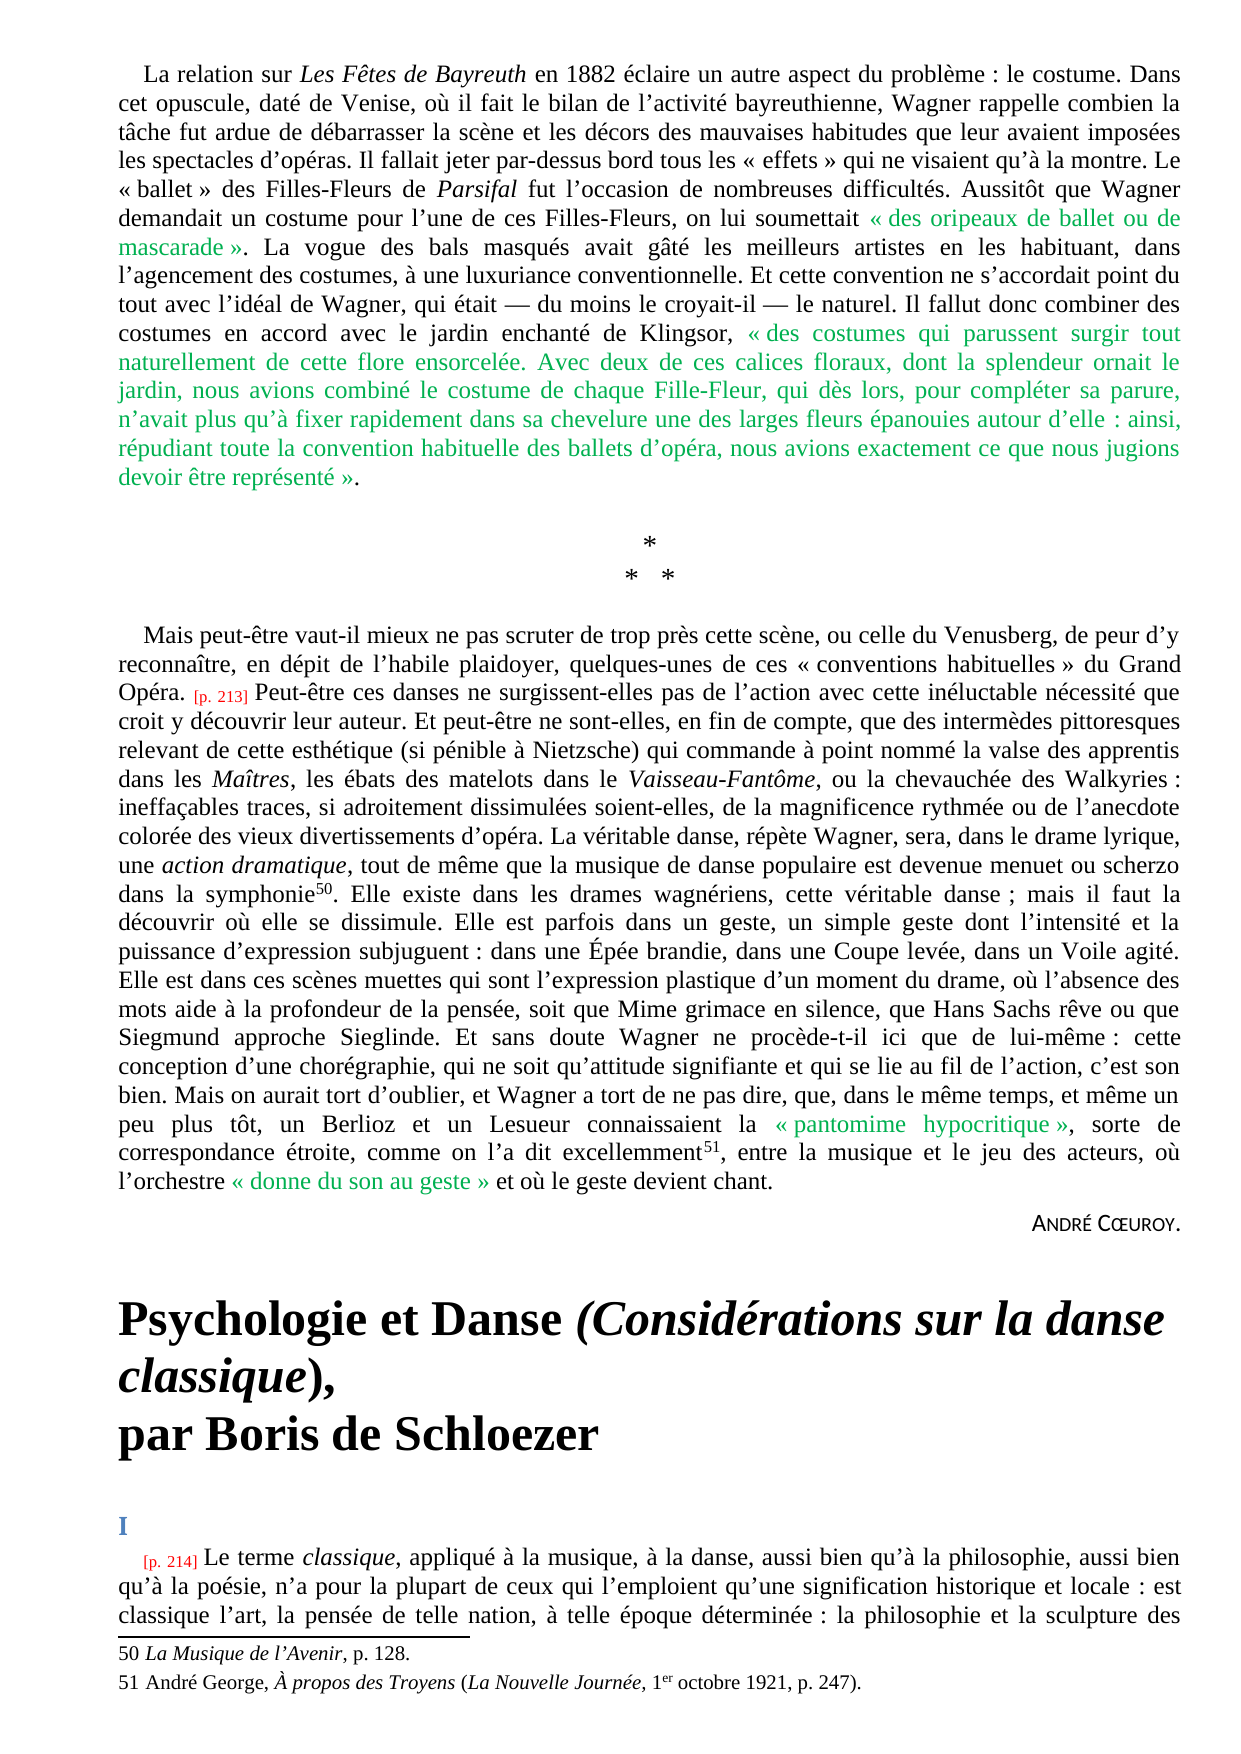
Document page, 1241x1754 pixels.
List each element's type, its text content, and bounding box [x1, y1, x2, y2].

text André Cœuroy. [118, 1207, 1181, 1238]
text La relation sur Les Fêtes de Bayreuth en 1882 éclaire un autre aspect du problème : le costume. Dans cet opuscule, daté de Venise, où il fait le bilan de l’activité bayreuthienne, Wagner rappelle combien la tâche fut ardue de débarrasser la scène et les décors des mauvaises habitudes que leur avaient imposées les spectacles d’opéras. Il fallait jeter par-dessus bord tous les « effets » qui ne visaient qu’à la montre. Le « ballet » des Filles-Fleurs de Parsifal fut l’occasion de nombreuses difficultés. Aussitôt que Wagner demandait un costume pour l’une de ces Filles-Fleurs, on lui soumettait « des oripeaux de ballet ou de mascarade ». La vogue des bals masqués avait gâté les meilleurs artistes en les habituant, dans l’agencement des costumes, à une luxuriance conventionnelle. Et cette convention ne s’accordait point du tout avec l’idéal de Wagner, qui était — du moins le croyait-il — le naturel. Il fallut donc combiner des costumes en accord avec le jardin enchanté de Klingsor, « des costumes qui parussent surgir tout naturellement de cette flore ensorcelée. Avec deux de ces calices floraux, dont la splendeur ornait le jardin, nous avions combiné le costume de chaque Fille-Fleur, qui dès lors, pour compléter sa parure, n’avait plus qu’à fixer rapidement dans sa chevelure une des larges fleurs épanouies autour d’elle : ainsi, répudiant toute la convention habituelle des ballets d’opéra, nous avions exactement ce que nous jugions devoir être représenté ». [118, 59, 1181, 490]
text [p. 214] Le terme classique, appliqué à la musique, à la danse, aussi bien qu’à la philosophie, aussi bien qu’à la poésie, n’a pour la plupart de ceux qui l’emploient qu’une signification historique et locale : est classique l’art, la pensée de telle nation, à telle époque déterminée : la philosophie et la sculpture des [118, 1542, 1181, 1628]
text La Musique de l’Avenir, p. 128. [118, 1637, 1181, 1666]
text * * * [118, 528, 1181, 595]
subtitle Psychologie et Danse (Considérations sur la danse classique), par Boris de Schloezer [118, 1288, 1181, 1461]
text André George, À propos des Troyens (La Nouvelle Journée, 1er octobre 1921, p. 247). [118, 1666, 1181, 1695]
text Mais peut-être vaut-il mieux ne pas scruter de trop près cette scène, ou celle du Venusberg, de peur d’y reconnaître, en dépit de l’habile plaidoyer, quelques-unes de ces « conventions habituelles » du Grand Opéra. [p. 213] Peut-être ces danses ne surgissent-elles pas de l’action avec cette inéluctable nécessité que croit y découvrir leur auteur. Et peut-être ne sont-elles, en fin de compte, que des intermèdes pittoresques relevant de cette esthétique (si pénible à Nietzsche) qui commande à point nommé la valse des apprentis dans les Maîtres, les ébats des matelots dans le Vaisseau-Fantôme, ou la chevauchée des Walkyries : ineffaçables traces, si adroitement dissimulées soient-elles, de la magnificence rythmée ou de l’anecdote colorée des vieux divertissements d’opéra. La véritable danse, répète Wagner, sera, dans le drame lyrique, une action dramatique, tout de même que la musique de danse populaire est devenue menuet ou scherzo dans la symphonie. Elle existe dans les drames wagnériens, cette véritable danse ; mais il faut la découvrir où elle se dissimule. Elle est parfois dans un geste, un simple geste dont l’intensité et la puissance d’expression subjuguent : dans une Épée brandie, dans une Coupe levée, dans un Voile agité. Elle est dans ces scènes muettes qui sont l’expression plastique d’un moment du drame, où l’absence des mots aide à la profondeur de la pensée, soit que Mime grimace en silence, que Hans Sachs rêve ou que Siegmund approche Sieglinde. Et sans doute Wagner ne procède-t-il ici que de lui-même : cette conception d’une chorégraphie, qui ne soit qu’attitude signifiante et qui se lie au fil de l’action, c’est son bien. Mais on aurait tort d’oublier, et Wagner a tort de ne pas dire, que, dans le même temps, et même un peu plus tôt, un Berlioz et un Lesueur connaissaient la « pantomime hypocritique », sorte de correspondance étroite, comme on l’a dit excellemment, entre la musique et le jeu des acteurs, où l’orchestre « donne du son au geste » et où le geste devient chant. [118, 620, 1181, 1195]
subtitle I [118, 1511, 1181, 1542]
